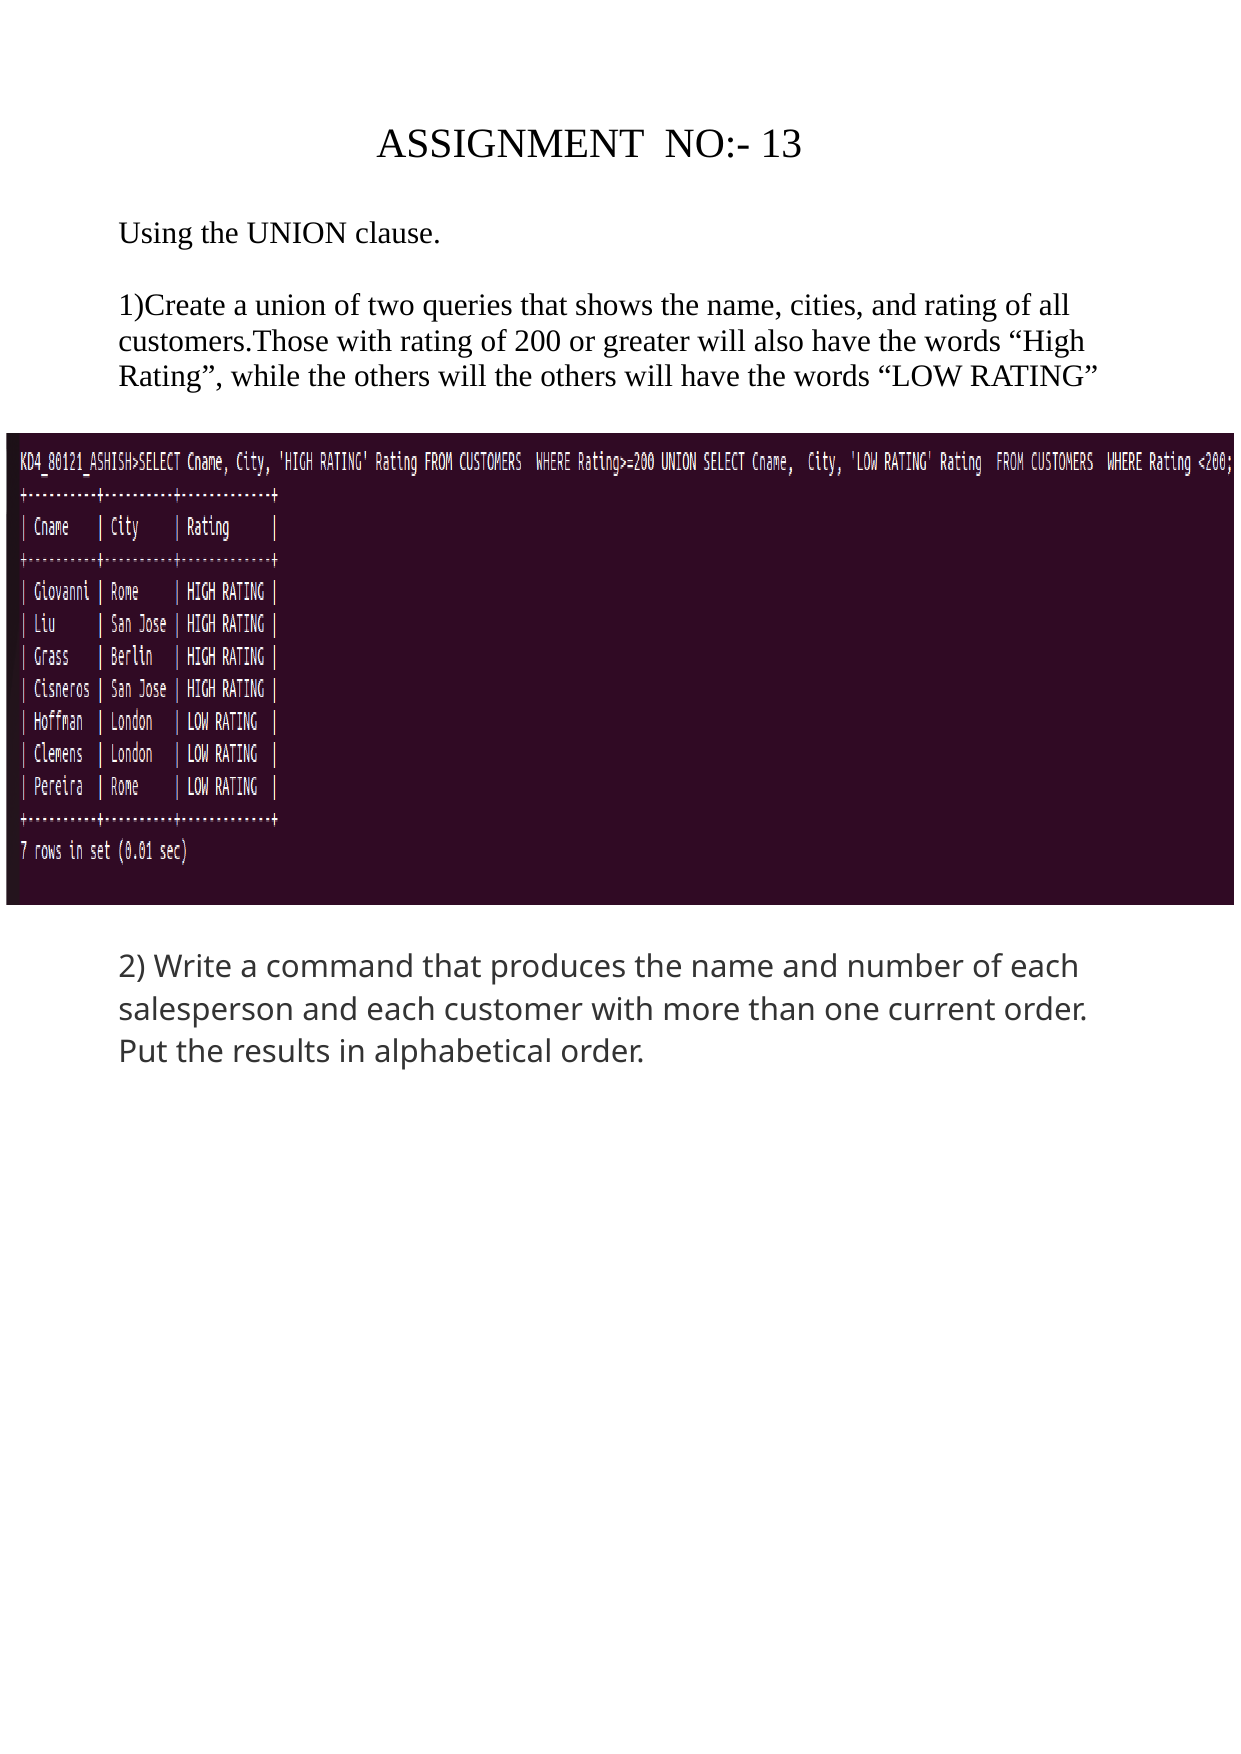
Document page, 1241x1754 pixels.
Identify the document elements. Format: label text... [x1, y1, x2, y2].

text Using the UNION clause. [118, 214, 1122, 250]
text ASSIGNMENT NO:- 13 [118, 118, 1122, 166]
text 2) Write a command that produces the name and number of each salesperson and each customer with more than one current order. Put the results in alphabetical order. [118, 944, 1122, 1072]
text 1)Create a union of two queries that shows the name, cities, and rating of all customers.Those with rating of 200 or greater will also have the words “High Rating”, while the others will the others will have the words “LOW RATING” [118, 286, 1122, 394]
picture [6, 433, 1234, 905]
